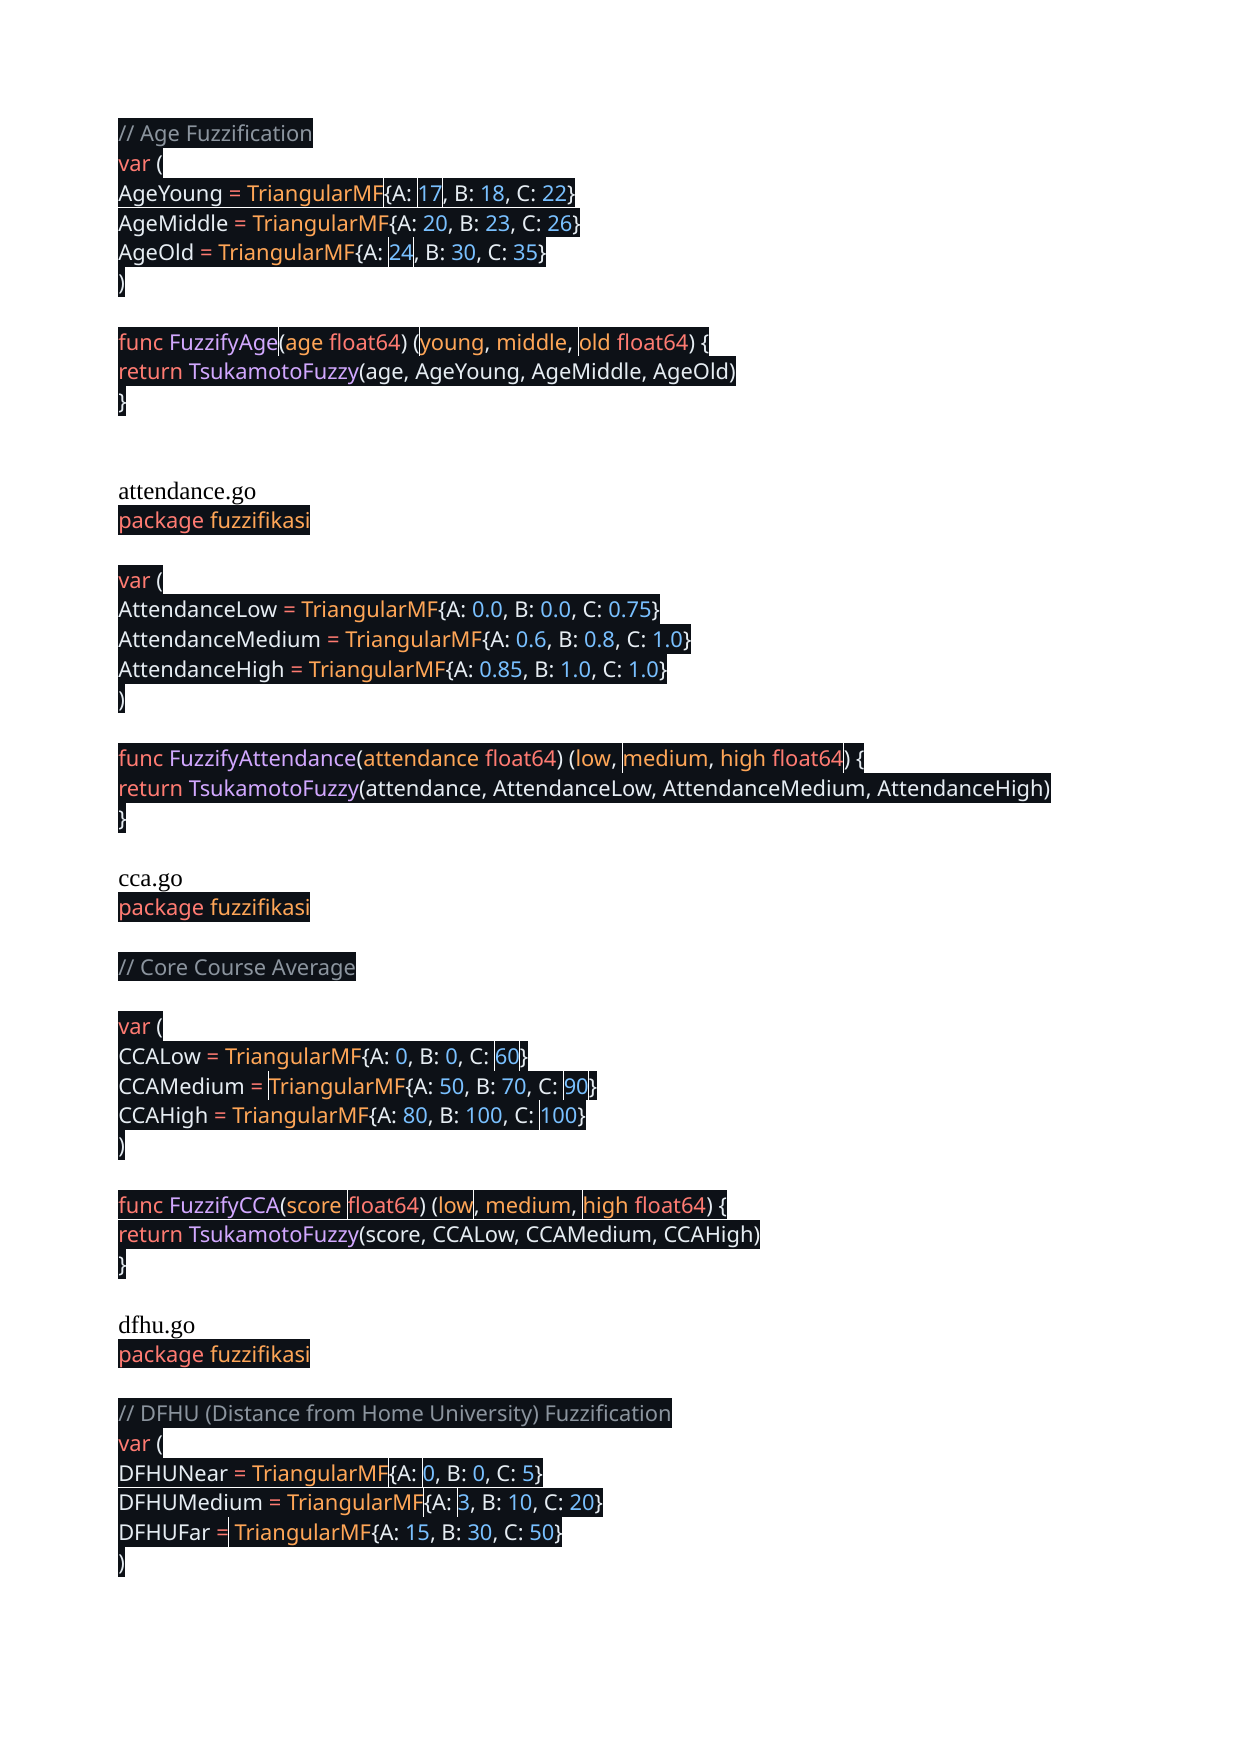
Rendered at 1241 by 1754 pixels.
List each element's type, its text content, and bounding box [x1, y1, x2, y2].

text // DFHU (Distance from Home University) Fuzzification [118, 1398, 1122, 1428]
text return TsukamotoFuzzy(age, AgeYoung, AgeMiddle, AgeOld) [118, 356, 1122, 386]
text cca.go [118, 862, 1122, 892]
text ) [118, 267, 1122, 297]
text ) [118, 684, 1122, 713]
text attendance.go [118, 475, 1122, 505]
text AgeMiddle = TriangularMF{A: 20, B: 23, C: 26} [118, 207, 1122, 237]
text package fuzzifikasi [118, 505, 1122, 535]
text AttendanceMedium = TriangularMF{A: 0.6, B: 0.8, C: 1.0} [118, 624, 1122, 654]
text ) [118, 1547, 1122, 1577]
text AgeYoung = TriangularMF{A: 17, B: 18, C: 22} [118, 178, 1122, 207]
text func FuzzifyAge(age float64) (young, middle, old float64) { [118, 327, 1122, 356]
text // Core Course Average [118, 952, 1122, 981]
text DFHUNear = TriangularMF{A: 0, B: 0, C: 5} [118, 1458, 1122, 1487]
text ) [118, 1130, 1122, 1160]
text // Age Fuzzification [118, 118, 1122, 148]
text dfhu.go [118, 1309, 1122, 1338]
text func FuzzifyAttendance(attendance float64) (low, medium, high float64) { [118, 743, 1122, 773]
text return TsukamotoFuzzy(score, CCALow, CCAMedium, CCAHigh) [118, 1219, 1122, 1249]
text } [118, 803, 1122, 833]
text AgeOld = TriangularMF{A: 24, B: 30, C: 35} [118, 237, 1122, 267]
text DFHUMedium = TriangularMF{A: 3, B: 10, C: 20} [118, 1487, 1122, 1517]
text } [118, 386, 1122, 416]
text func FuzzifyCCA(score float64) (low, medium, high float64) { [118, 1190, 1122, 1219]
text DFHUFar = TriangularMF{A: 15, B: 30, C: 50} [118, 1517, 1122, 1547]
text AttendanceHigh = TriangularMF{A: 0.85, B: 1.0, C: 1.0} [118, 654, 1122, 684]
text var ( [118, 1011, 1122, 1041]
text } [118, 1249, 1122, 1279]
text var ( [118, 564, 1122, 594]
text CCAMedium = TriangularMF{A: 50, B: 70, C: 90} [118, 1071, 1122, 1100]
text return TsukamotoFuzzy(attendance, AttendanceLow, AttendanceMedium, AttendanceHigh) [118, 773, 1122, 803]
text CCAHigh = TriangularMF{A: 80, B: 100, C: 100} [118, 1100, 1122, 1130]
text var ( [118, 1428, 1122, 1458]
text package fuzzifikasi [118, 892, 1122, 922]
text var ( [118, 148, 1122, 178]
text package fuzzifikasi [118, 1338, 1122, 1368]
text CCALow = TriangularMF{A: 0, B: 0, C: 60} [118, 1041, 1122, 1071]
text AttendanceLow = TriangularMF{A: 0.0, B: 0.0, C: 0.75} [118, 594, 1122, 624]
